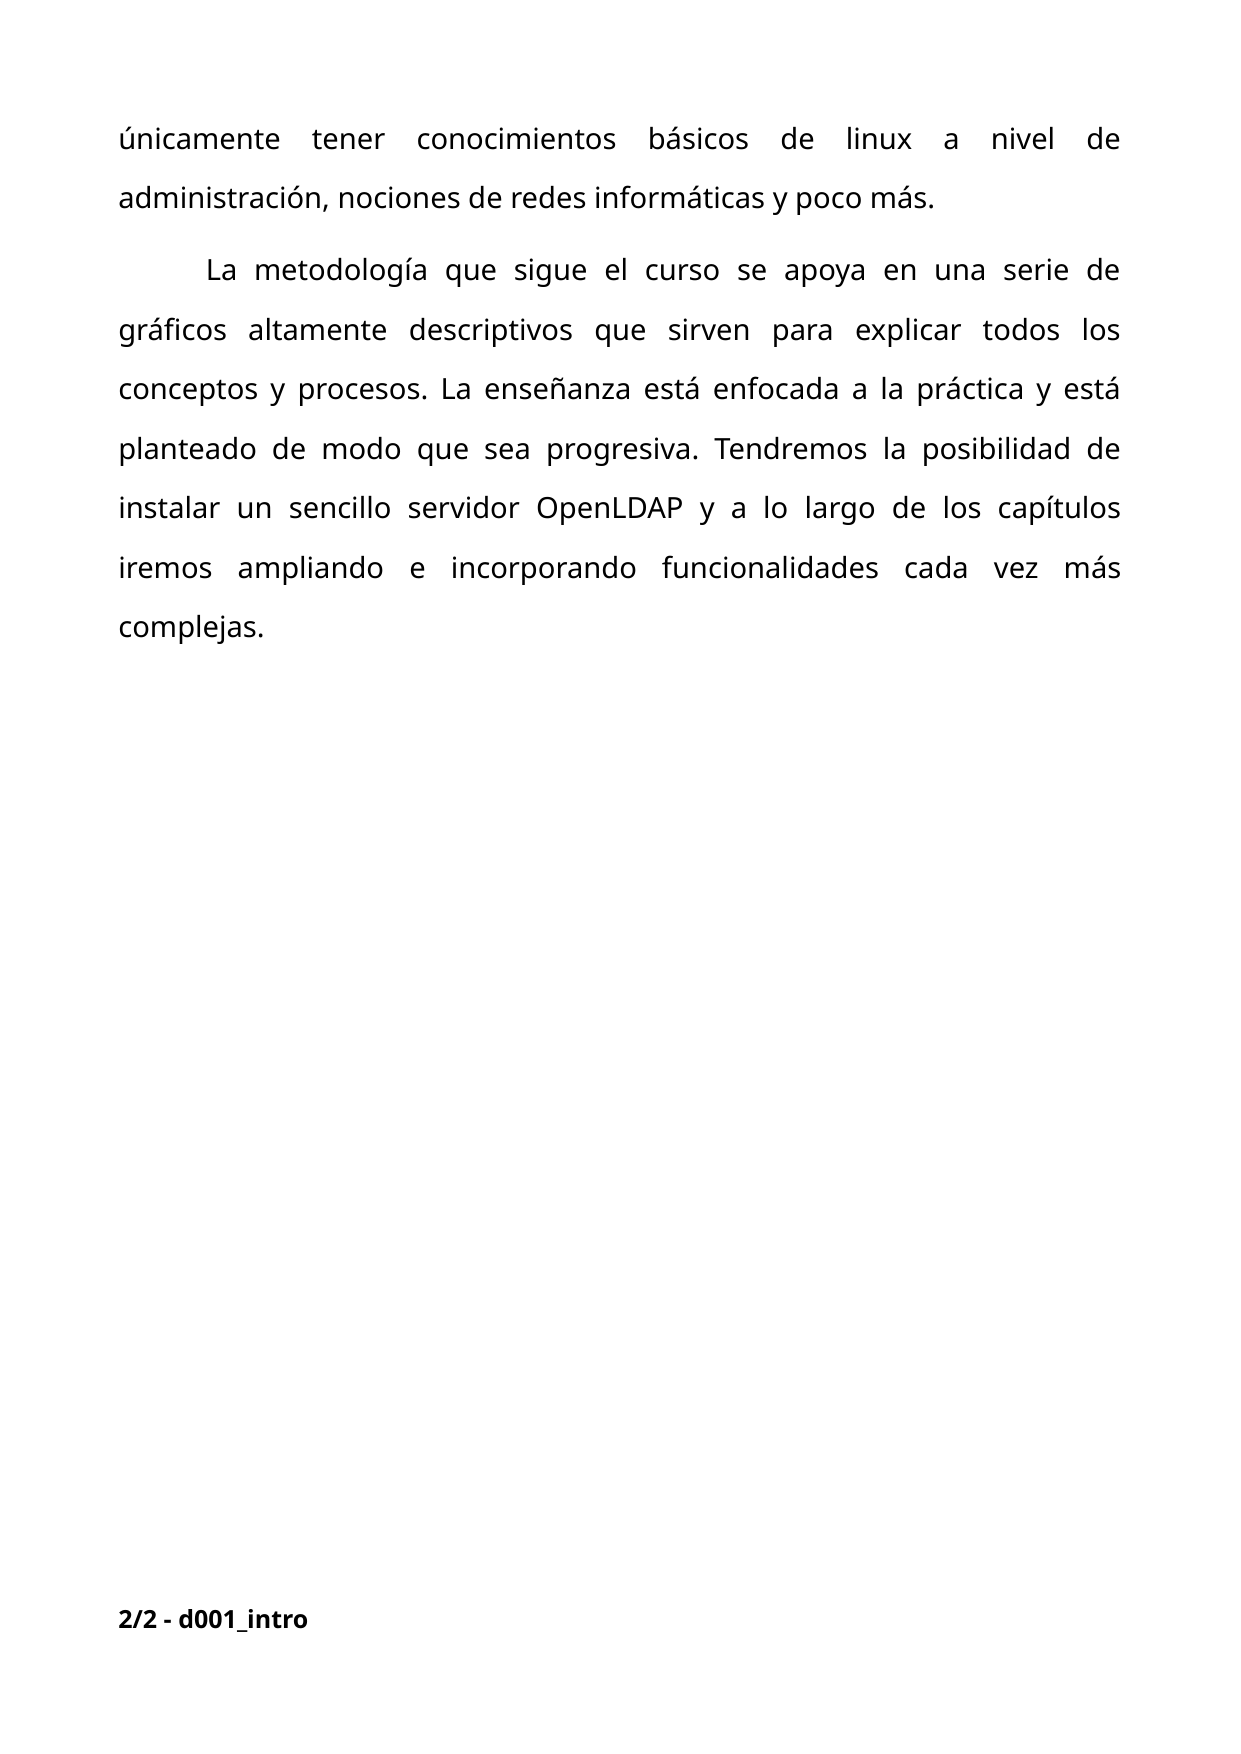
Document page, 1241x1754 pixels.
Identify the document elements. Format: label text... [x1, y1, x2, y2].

text La metodología que sigue el curso se apoya en una serie de gráficos altamente descriptivos que sirven para explicar todos los conceptos y procesos. La enseñanza está enfocada a la práctica y está planteado de modo que sea progresiva. Tendremos la posibilidad de instalar un sencillo servidor OpenLDAP y a lo largo de los capítulos iremos ampliando e incorporando funcionalidades cada vez más complejas. [118, 249, 1122, 646]
text únicamente tener conocimientos básicos de linux a nivel de administración, nociones de redes informáticas y poco más. [118, 118, 1122, 217]
